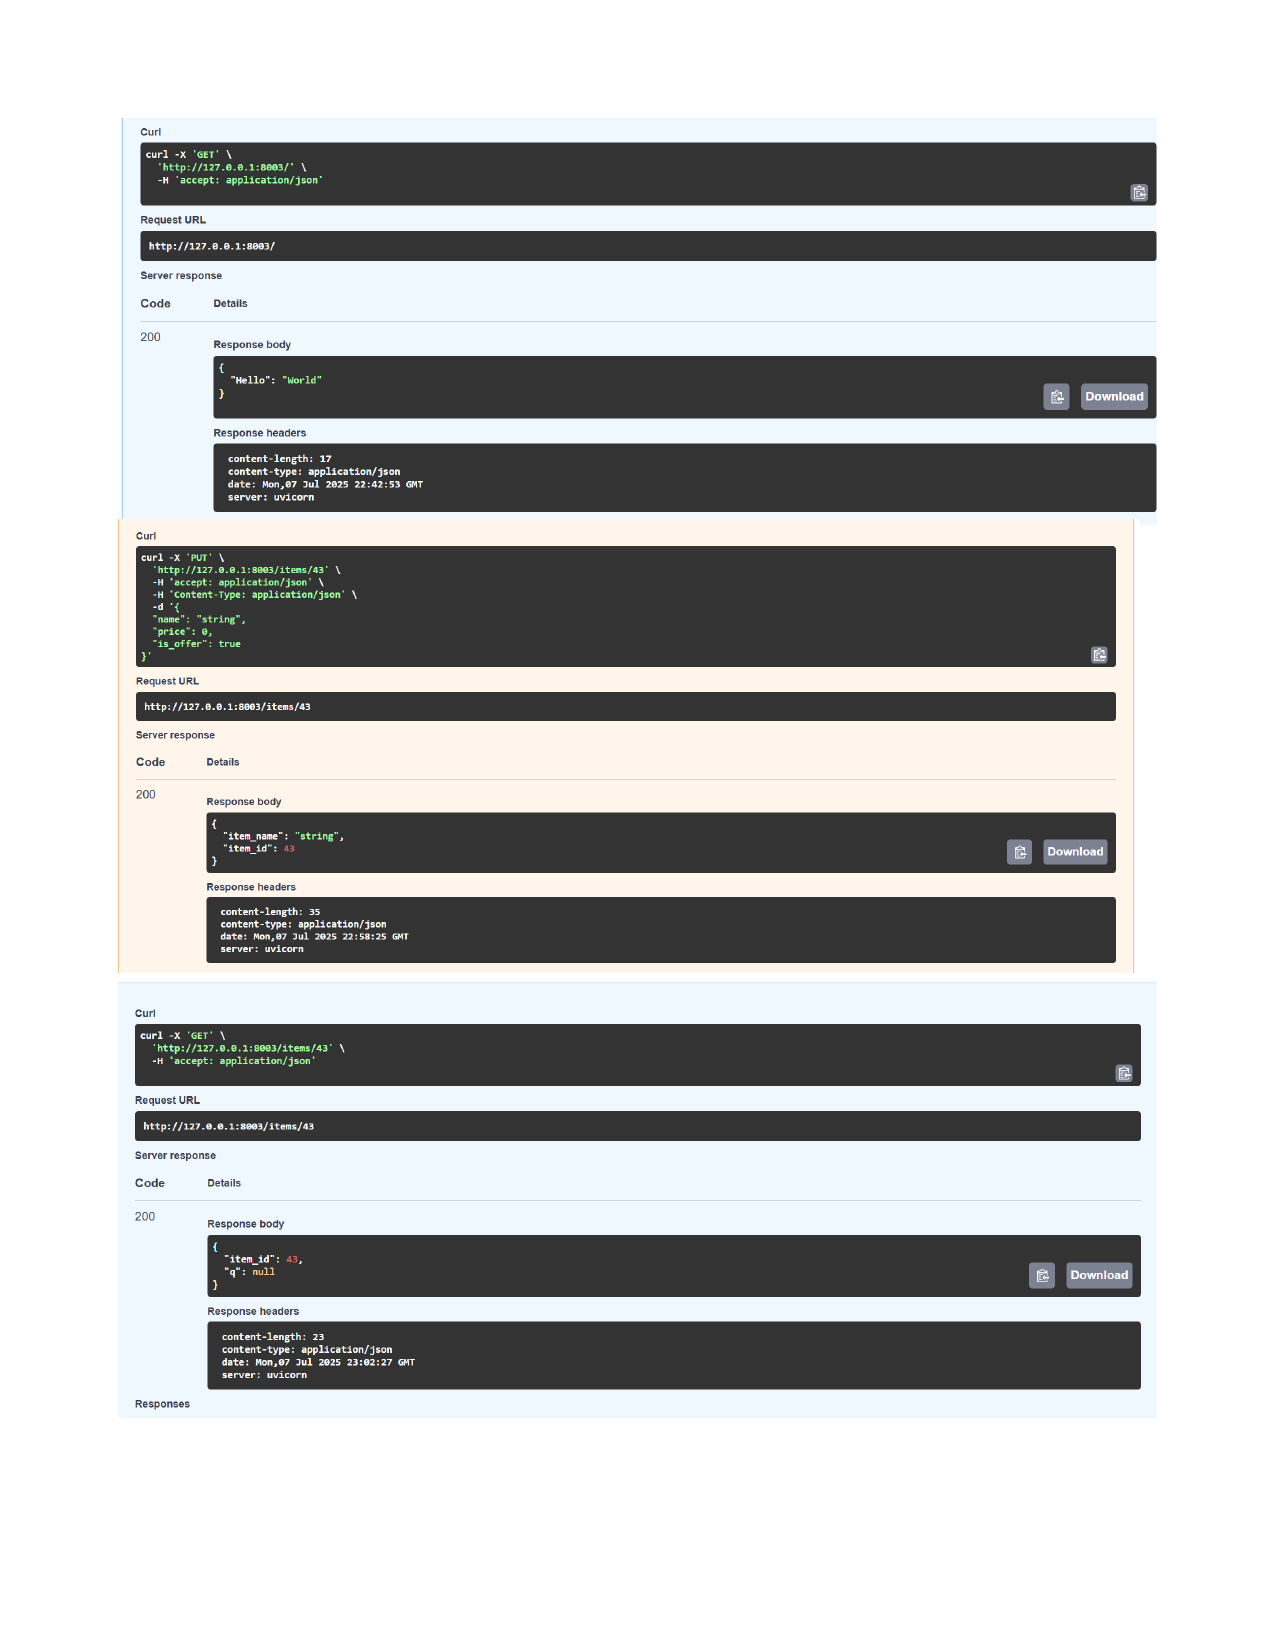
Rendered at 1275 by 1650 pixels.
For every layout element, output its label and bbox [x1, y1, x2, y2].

picture [118, 981, 1157, 1418]
picture [101, 118, 1157, 973]
